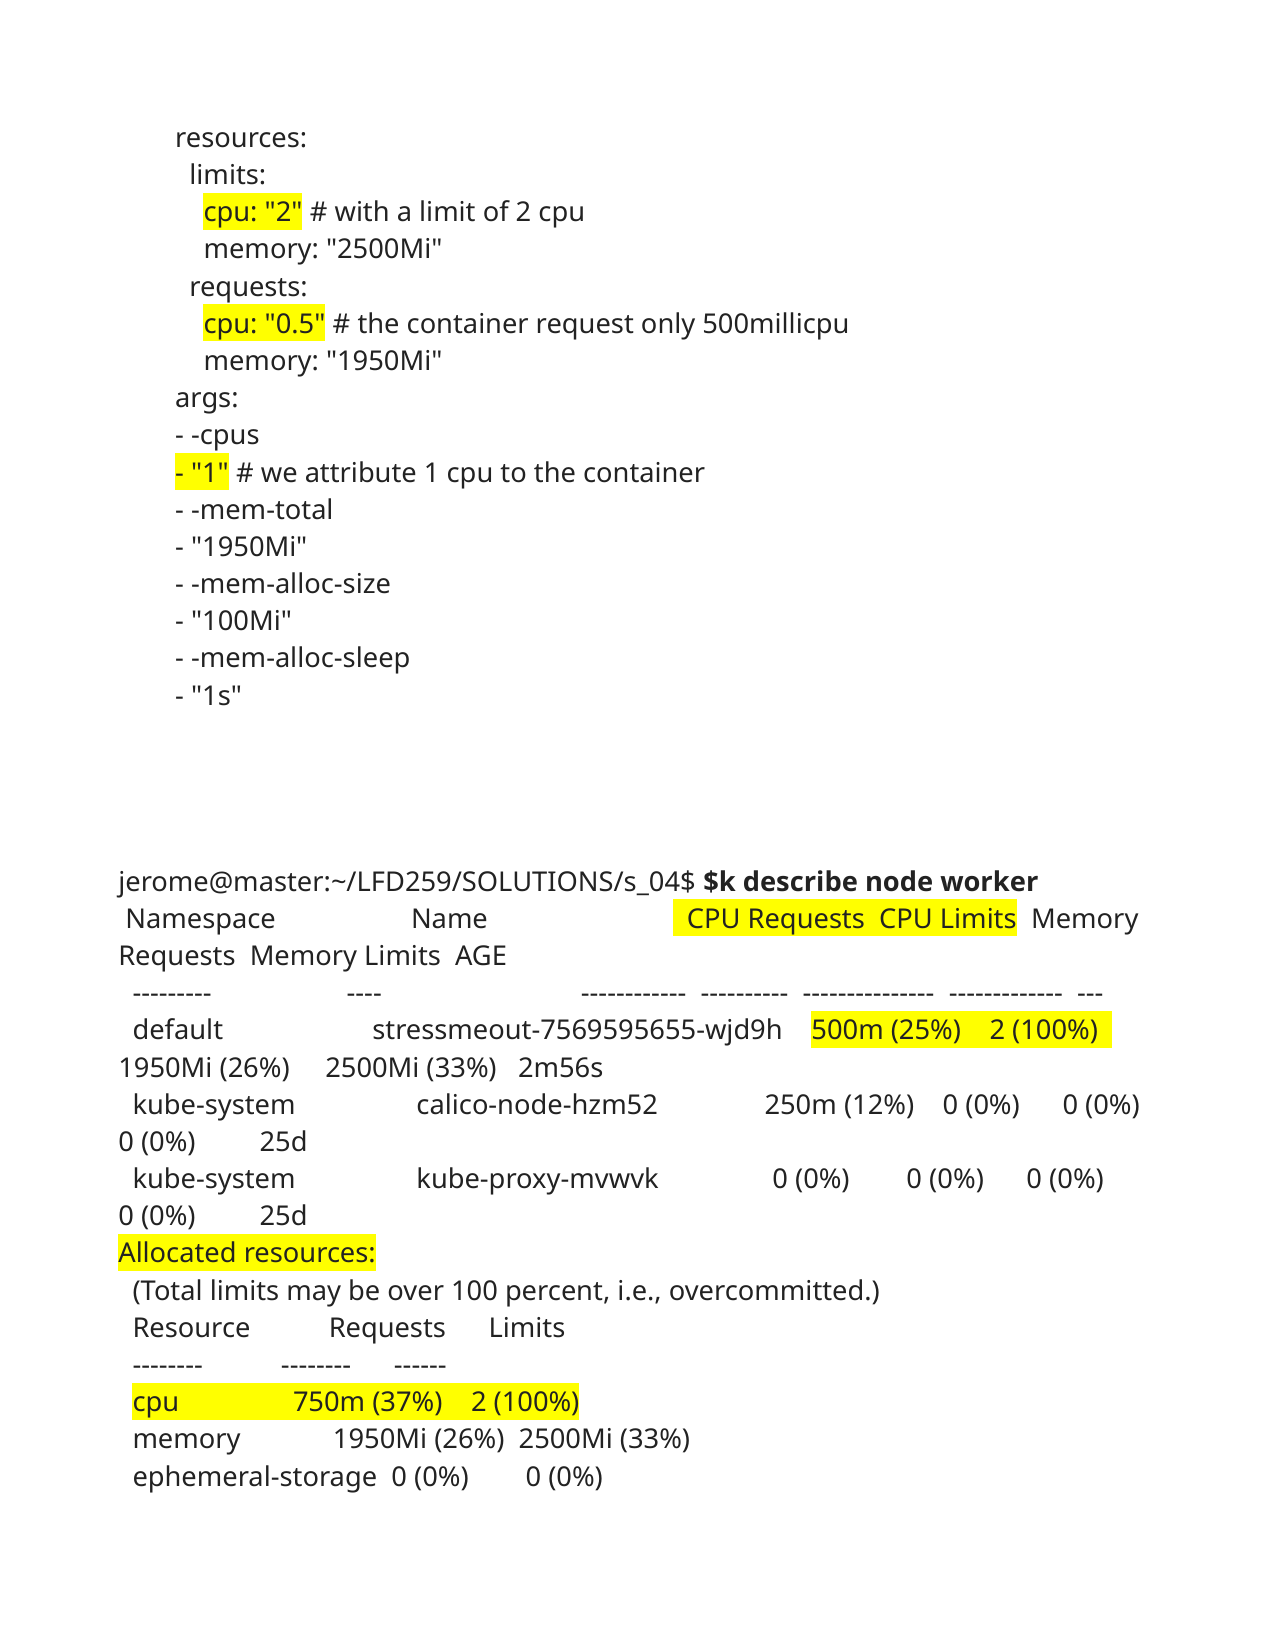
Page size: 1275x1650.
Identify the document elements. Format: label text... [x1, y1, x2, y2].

text requests: [118, 267, 1157, 304]
text (Total limits may be over 100 percent, i.e., overcommitted.) [118, 1271, 1157, 1308]
text -------- -------- ------ [118, 1345, 1157, 1382]
text Resource Requests Limits [118, 1308, 1157, 1345]
text cpu: "2" # with a limit of 2 cpu [118, 192, 1157, 230]
text Allocated resources: [118, 1234, 1157, 1271]
text memory: "2500Mi" [118, 230, 1157, 267]
text kube-system kube-proxy-mvwvk 0 (0%) 0 (0%) 0 (0%) 0 (0%) 25d [118, 1159, 1157, 1234]
text memory: "1950Mi" [118, 341, 1157, 378]
text Namespace Name CPU Requests CPU Limits Memory Requests Memory Limits AGE [118, 899, 1157, 973]
text default stressmeout-7569595655-wjd9h 500m (25%) 2 (100%) 1950Mi (26%) 2500Mi (33%) 2m56s [118, 1011, 1157, 1085]
text args: [118, 378, 1157, 416]
text kube-system calico-node-hzm52 250m (12%) 0 (0%) 0 (0%) 0 (0%) 25d [118, 1085, 1157, 1159]
text cpu: "0.5" # the container request only 500millicpu [118, 304, 1157, 341]
text - -mem-total [118, 490, 1157, 527]
text resources: [118, 118, 1157, 155]
text - "1" # we attribute 1 cpu to the container [118, 453, 1157, 490]
text - -mem-alloc-sleep [118, 639, 1157, 676]
text limits: [118, 155, 1157, 192]
text --------- ---- ------------ ---------- --------------- ------------- --- [118, 973, 1157, 1011]
text - "1s" [118, 676, 1157, 713]
text - -cpus [118, 416, 1157, 453]
text - "100Mi" [118, 602, 1157, 639]
text ephemeral-storage 0 (0%) 0 (0%) [118, 1457, 1157, 1494]
text - "1950Mi" [118, 527, 1157, 564]
text jerome@master:~/LFD259/SOLUTIONS/s_04$ $k describe node worker [118, 862, 1157, 899]
text memory 1950Mi (26%) 2500Mi (33%) [118, 1420, 1157, 1457]
text - -mem-alloc-size [118, 564, 1157, 602]
text cpu 750m (37%) 2 (100%) [118, 1382, 1157, 1420]
